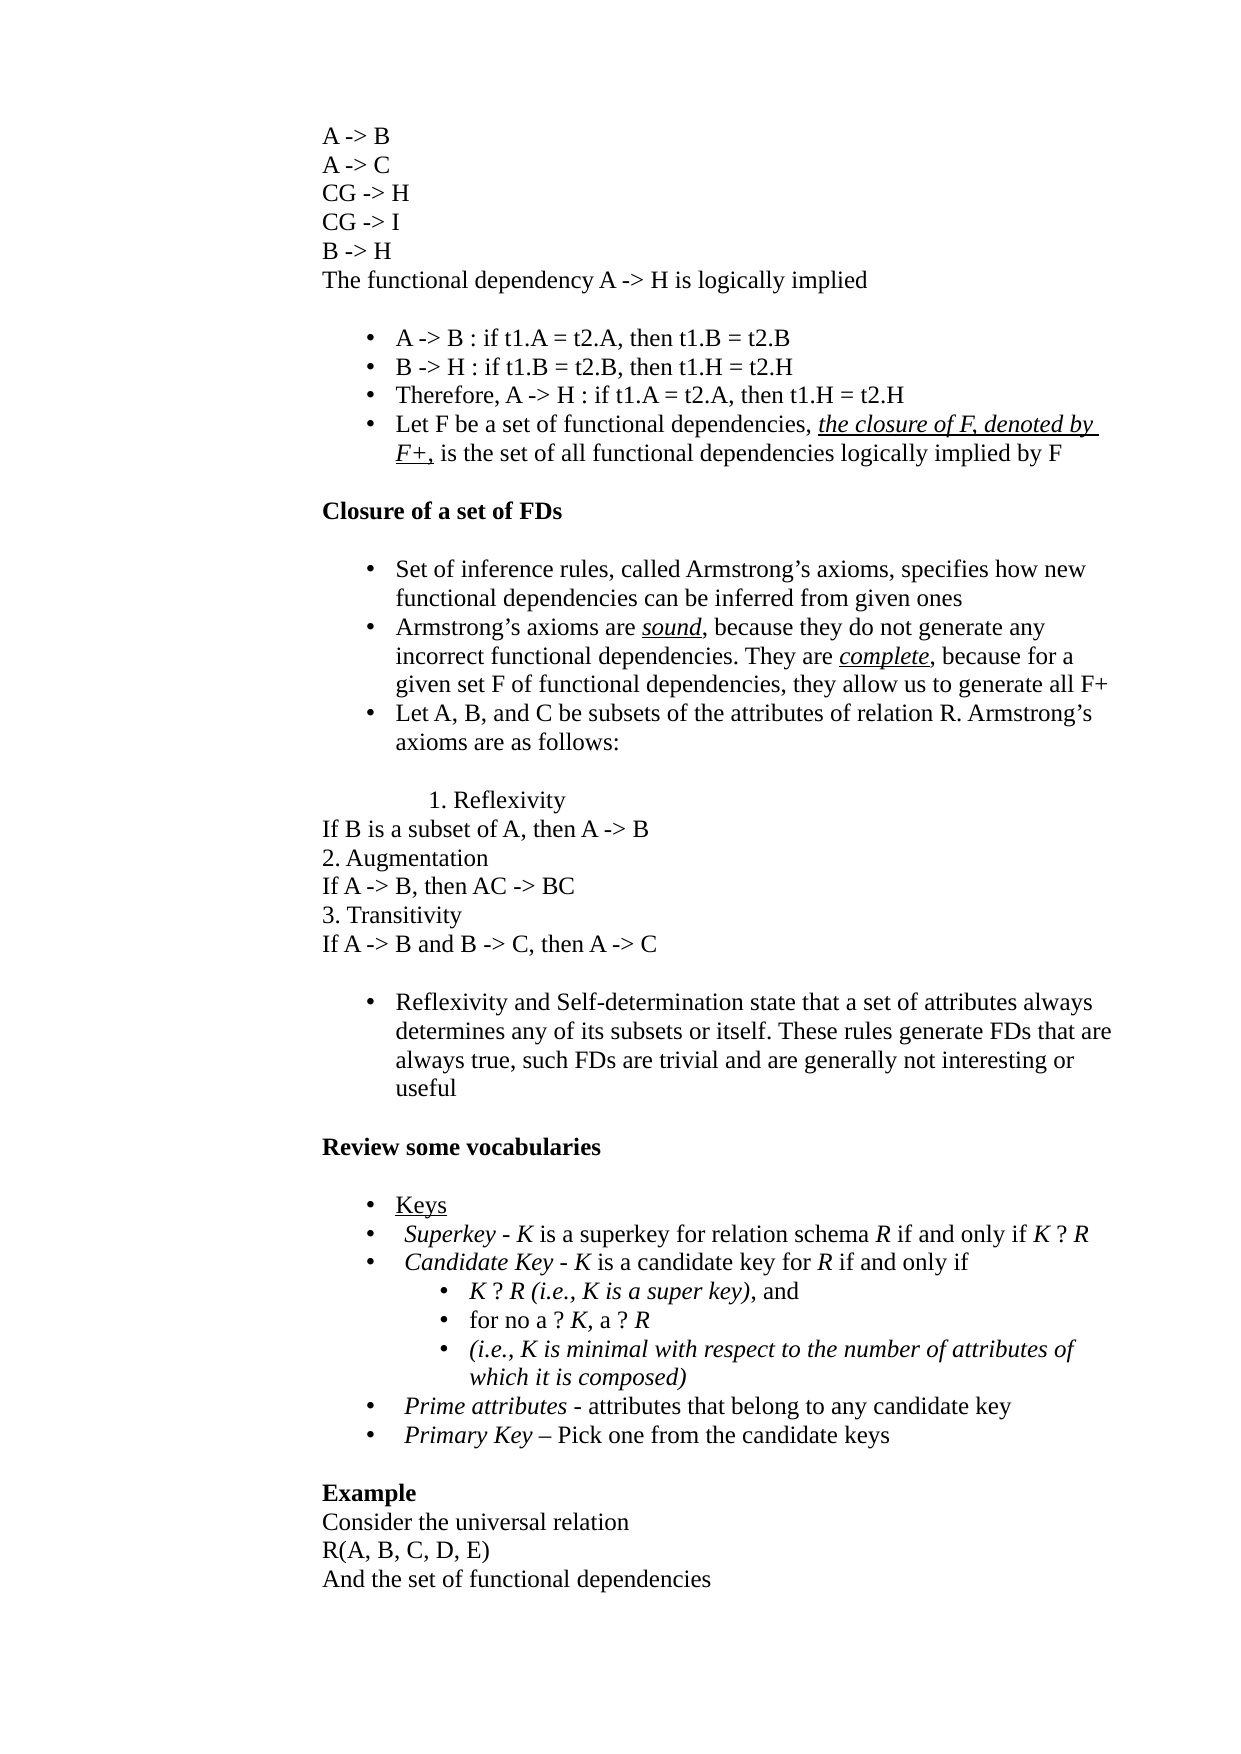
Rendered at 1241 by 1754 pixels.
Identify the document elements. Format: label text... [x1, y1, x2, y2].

table_header [118, 118, 319, 1596]
table_header SCHEMA REFINEMENT AND NORMAL FORMS Chapter outline Normalization Functional Dependency Redundancy and update anomalies Decomposition Closure of a set of FDs Closure of a set of Attributes Normal forms Process of normalization Normalization A technique for producing a set of relations with desirable properties, given the data requirements of an enterprise. 2 main approaches for using normalization As a bottom-up technique to create set of relations As a validation technique to check structure of relations Characteristics of a suitable set of relations : Minimal number of attributes necessary to support the data requirements of the enterprise Attributes with a close logical relationship (described as functional dependency) are found in the same relation Minimal redundancy with each attribute represented only once with the important exception of attributes that form a foreign key Four most commonly used normal forms are first (1NF), second (2NF) and third (3NF) normal forms, and Boyce–Codd normal form (BCNF) A relation can be normalized to a specific form to prevent possible occurrence of update anomalies Functional Dependency (FD) Main concept associated with normalization. Functional Dependency Is a constraint on the set of legal relation Describes relationship between attributes in a relation If A and B are attributes of relation R, B is functionally dependent on A (denoted A -> B), if each value of A in R is associated with exactly one value of B in R (A and B may each consist of one or more attributes) X -> Y holds over relation R is, for every allowable instance r of R : if t1.X = t2.X, then t1.Y = t2.Y (Given 2 tuples in r, if the X values agree, then the Y values must also agree) AB -> C Main characteristics of functional dependencies used in normalization: have a 1:1 relationship between attribute(s) on left and right-hand side of a dependency; hold for all time; are nontrivial Some functional dependencies are said to be trivial because they are satisfied by all relations For example, A -> A is satisfied by all relations involving attribute A. Or AB -> A In general, a functional dependency of the form a -> b is trivial if b ? a Redundancy and update anomalies Major aim of relational database design is to group attributes into relations to minimize data redundancy and reduce file storage space required by base relations Relations that contain redundant information may potentially suffer from update anomalies Types of update anomalies include: Insertion Deletion Modification Decomposition Decomposition should be used with awareness : - Is there reason to decompose a relation? - What problems (if any) does the decomposition cause? Answer to the first question : Check normal forms Answer to the second question : Check 2 properties of decompositions : lossless-join and dependency-preservation Must consider to performance as well. Some may stay with the problems of redundancy by adding some checks to application code (Some queries become more expensive if relation is decomposed) Lossless-join and Dependency Preservation Properties Two important properties of decomposition: - Lossless-join property enables us to find any instance of original relation from corresponding instances in the smaller relations (instance change?) - Dependency preservation property enables us to enforce a constraint on original relation by enforcing some constraint on each of the smaller relations (constraints change?) Properties of decompositions Dependency preservation Consider CSJDPQV, JP -> C and SD -> P - BCNF decomposition : CSJDQV and SDP - Problem : Checking JP -> C requires a join!! Closure of a set of FDs Database designer identify useful FDs that are semantically obvious. However, there are usually numerous other FDs Given a set F of FDs, we can prove that certain other FDs hold (FDs are logically implied by F) However, Finding closure set of FDs is impractical Example Given a relation schema R(A, B, C, G, H, I) and the set of FDs A -> B A -> C CG -> H CG -> I B -> H The functional dependency A -> H is logically implied A -> B : if t1.A = t2.A, then t1.B = t2.B B -> H : if t1.B = t2.B, then t1.H = t2.H Therefore, A -> H : if t1.A = t2.A, then t1.H = t2.H Let F be a set of functional dependencies, the closure of F, denoted by F+, is the set of all functional dependencies logically implied by F Closure of a set of FDs Set of inference rules, called Armstrong’s axioms, specifies how new functional dependencies can be inferred from given ones Armstrong’s axioms are sound, because they do not generate any incorrect functional dependencies. They are complete, because for a given set F of functional dependencies, they allow us to generate all F+ Let A, B, and C be subsets of the attributes of relation R. Armstrong’s axioms are as follows: 1. Reflexivity If B is a subset of A, then A -> B 2. Augmentation If A -> B, then AC -> BC 3. Transitivity If A -> B and B -> C, then A -> C Reflexivity and Self-determination state that a set of attributes always determines any of its subsets or itself. These rules generate FDs that are always true, such FDs are trivial and are generally not interesting or useful Review some vocabularies Keys Superkey - K is a superkey for relation schema R if and only if K ? R Candidate Key - K is a candidate key for R if and only if K ? R (i.e., K is a super key), and for no a ? K, a ? R (i.e., K is minimal with respect to the number of attributes of which it is composed) Prime attributes - attributes that belong to any candidate key Primary Key – Pick one from the candidate keys Example Consider the universal relation R(A, B, C, D, E) And the set of functional dependencies F = {A->BC, CD->E, B->D, E->A} Compute A+, B+ Is B->C in the closure F+? Is CD->E in the closure F+? What are the candidate keys for R? Normal forms Normal forms based on FDs are 1NF, 2NF, 3NF, and BCNF 1NF : no repeating groups 2NF : in 1NF and no partial dependencies (where an attribute is dependent on only a part of a primary key -> composite key) 3NF : in 2NF and no transitive dependencies ( where a non-key attribute is dependent on another non-key attribute) BCNF – in 3NF and every determinant is a candidate key. Process of normalization [319, 118, 1122, 1596]
